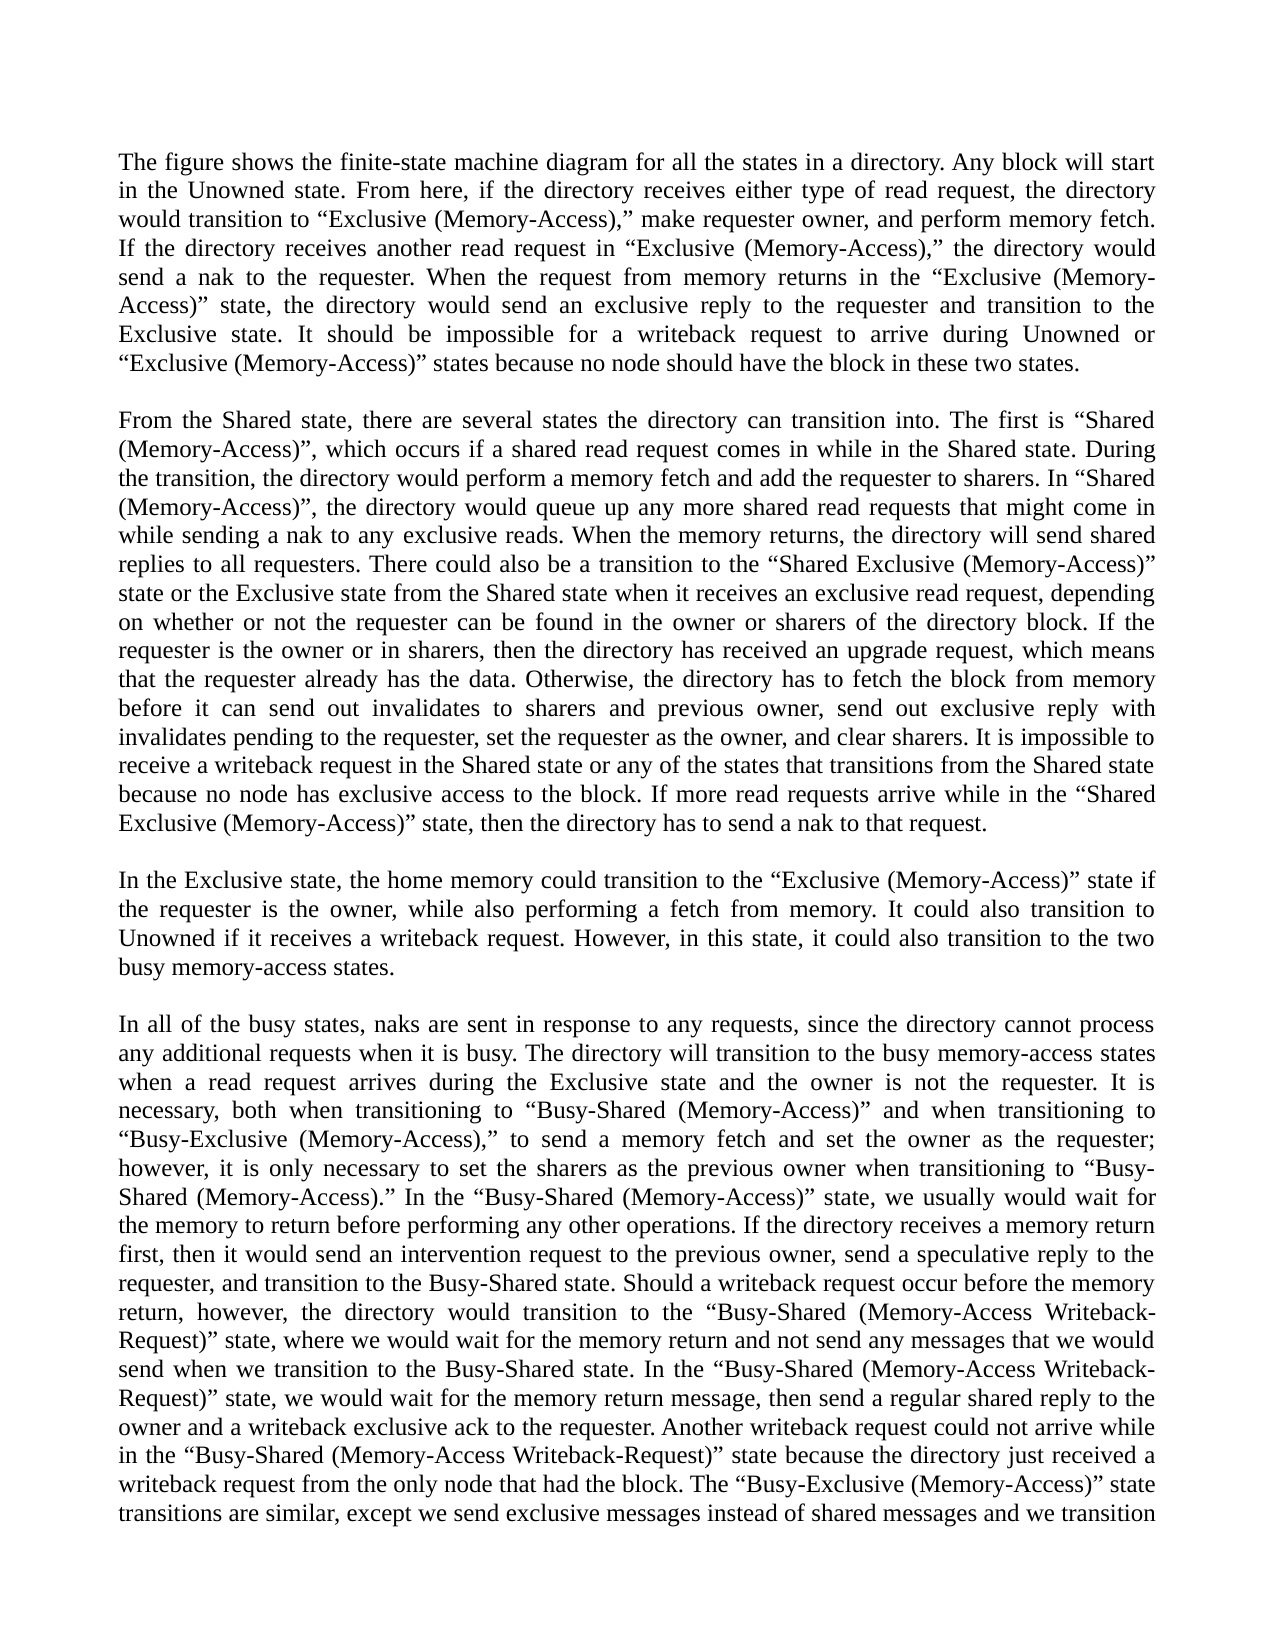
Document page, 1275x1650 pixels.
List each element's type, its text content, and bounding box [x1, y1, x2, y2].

text From the Shared state, there are several states the directory can transition into. The first is “Shared (Memory-Access)”, which occurs if a shared read request comes in while in the Shared state. During the transition, the directory would perform a memory fetch and add the requester to sharers. In “Shared (Memory-Access)”, the directory would queue up any more shared read requests that might come in while sending a nak to any exclusive reads. When the memory returns, the directory will send shared replies to all requesters. There could also be a transition to the “Shared Exclusive (Memory-Access)” state or the Exclusive state from the Shared state when it receives an exclusive read request, depending on whether or not the requester can be found in the owner or sharers of the directory block. If the requester is the owner or in sharers, then the directory has received an upgrade request, which means that the requester already has the data. Otherwise, the directory has to fetch the block from memory before it can send out invalidates to sharers and previous owner, send out exclusive reply with invalidates pending to the requester, set the requester as the owner, and clear sharers. It is impossible to receive a writeback request in the Shared state or any of the states that transitions from the Shared state because no node has exclusive access to the block. If more read requests arrive while in the “Shared Exclusive (Memory-Access)” state, then the directory has to send a nak to that request. [118, 406, 1157, 837]
text The figure shows the finite-state machine diagram for all the states in a directory. Any block will start in the Unowned state. From here, if the directory receives either type of read request, the directory would transition to “Exclusive (Memory-Access),” make requester owner, and perform memory fetch. If the directory receives another read request in “Exclusive (Memory-Access),” the directory would send a nak to the requester. When the request from memory returns in the “Exclusive (Memory-Access)” state, the directory would send an exclusive reply to the requester and transition to the Exclusive state. It should be impossible for a writeback request to arrive during Unowned or “Exclusive (Memory-Access)” states because no node should have the block in these two states. [118, 147, 1157, 377]
text In the Exclusive state, the home memory could transition to the “Exclusive (Memory-Access)” state if the requester is the owner, while also performing a fetch from memory. It could also transition to Unowned if it receives a writeback request. However, in this state, it could also transition to the two busy memory-access states. [118, 866, 1157, 981]
text In all of the busy states, naks are sent in response to any requests, since the directory cannot process any additional requests when it is busy. The directory will transition to the busy memory-access states when a read request arrives during the Exclusive state and the owner is not the requester. It is necessary, both when transitioning to “Busy-Shared (Memory-Access)” and when transitioning to “Busy-Exclusive (Memory-Access),” to send a memory fetch and set the owner as the requester; however, it is only necessary to set the sharers as the previous owner when transitioning to “Busy-Shared (Memory-Access).” In the “Busy-Shared (Memory-Access)” state, we usually would wait for the memory to return before performing any other operations. If the directory receives a memory return first, then it would send an intervention request to the previous owner, send a speculative reply to the requester, and transition to the Busy-Shared state. Should a writeback request occur before the memory return, however, the directory would transition to the “Busy-Shared (Memory-Access Writeback-Request)” state, where we would wait for the memory return and not send any messages that we would send when we transition to the Busy-Shared state. In the “Busy-Shared (Memory-Access Writeback-Request)” state, we would wait for the memory return message, then send a regular shared reply to the owner and a writeback exclusive ack to the requester. Another writeback request could not arrive while in the “Busy-Shared (Memory-Access Writeback-Request)” state because the directory just received a writeback request from the only node that had the block. The “Busy-Exclusive (Memory-Access)” state transitions are similar, except we send exclusive messages instead of shared messages and we transition [118, 1009, 1157, 1527]
